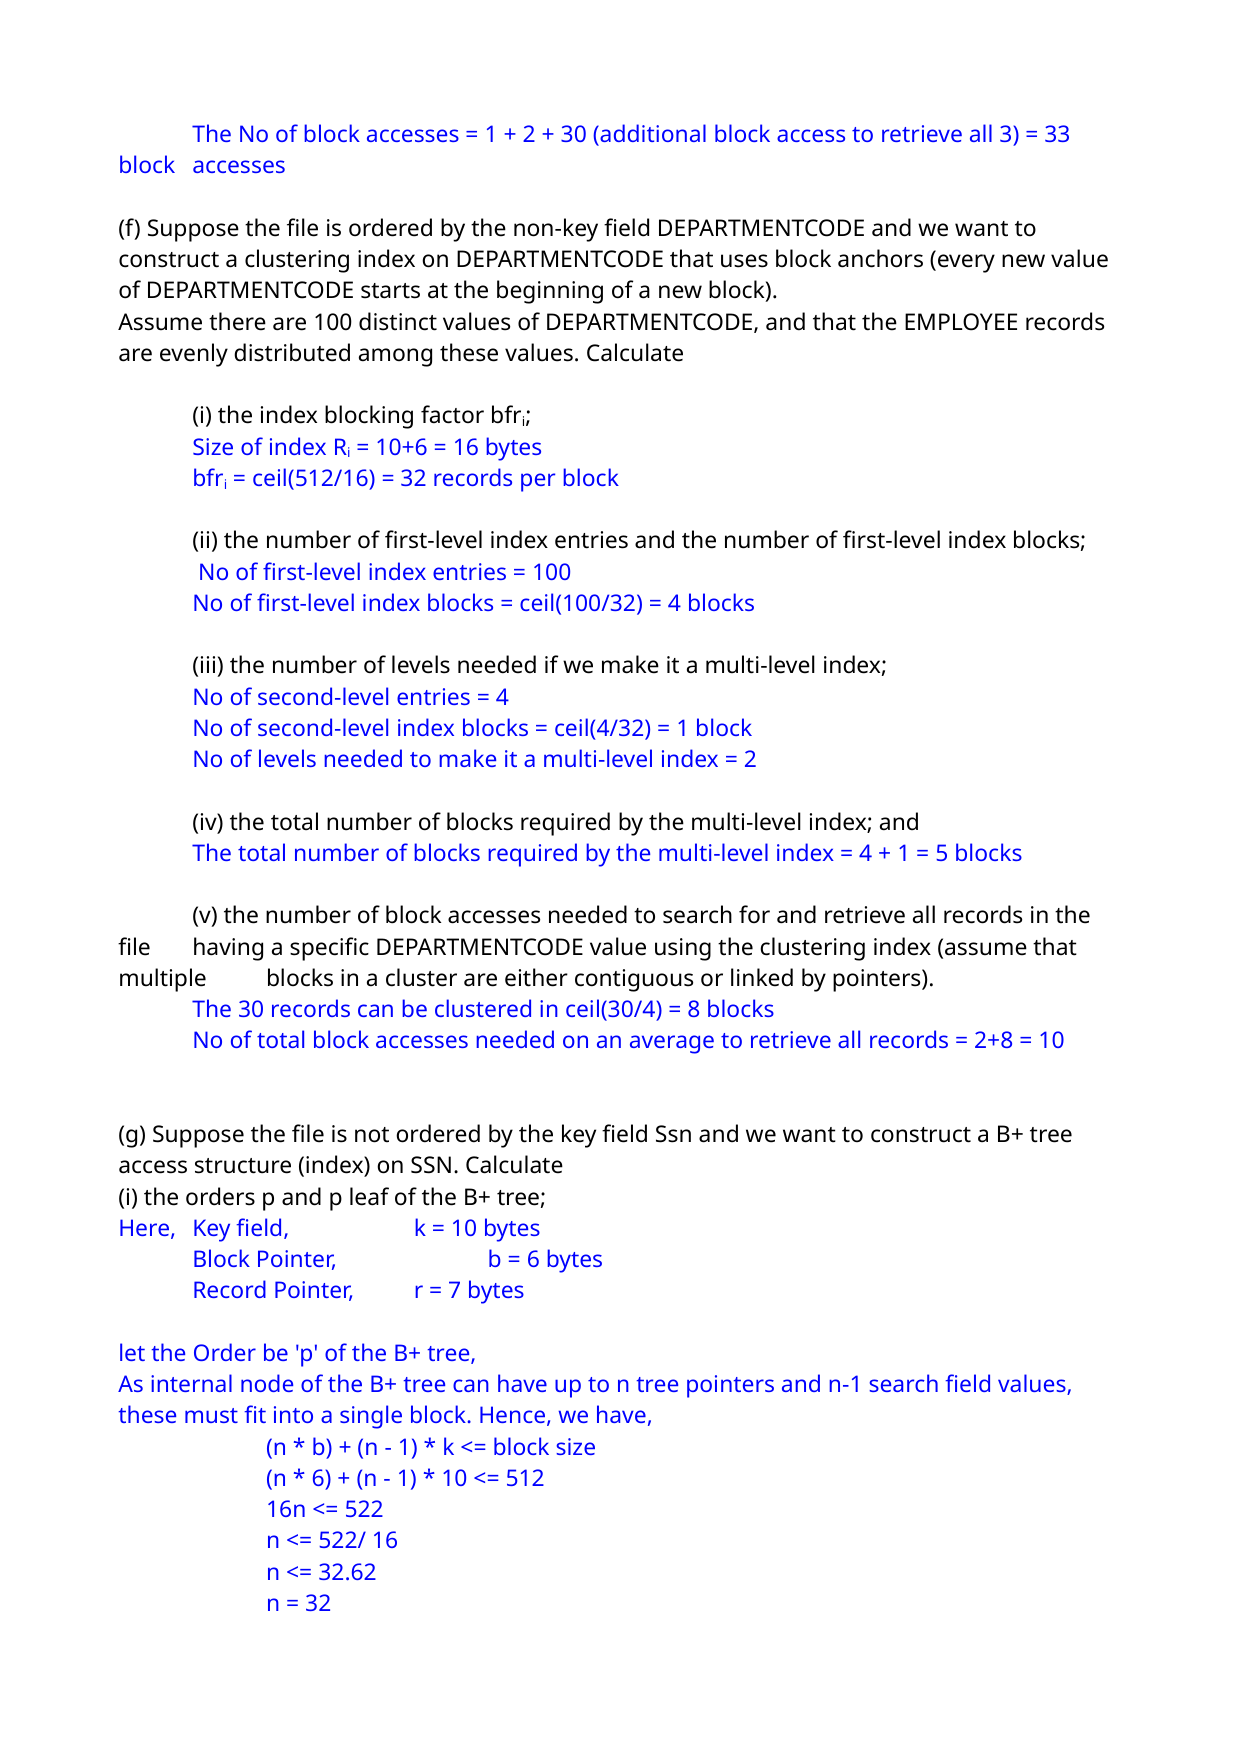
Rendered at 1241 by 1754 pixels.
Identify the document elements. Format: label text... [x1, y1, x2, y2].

text (g) Suppose the file is not ordered by the key field Ssn and we want to construct a B+ tree access structure (index) on SSN. Calculate [118, 1118, 1122, 1181]
text Record Pointer, r = 7 bytes [118, 1274, 1122, 1306]
text Here, Key field, k = 10 bytes [118, 1212, 1122, 1243]
text (f) Suppose the file is ordered by the non-key field DEPARTMENTCODE and we want to construct a clustering index on DEPARTMENTCODE that uses block anchors (every new value of DEPARTMENTCODE starts at the beginning of a new block). [118, 212, 1122, 306]
text The total number of blocks required by the multi-level index = 4 + 1 = 5 blocks [118, 837, 1122, 868]
text No of first-level index blocks = ceil(100/32) = 4 blocks [118, 587, 1122, 618]
text (iv) the total number of blocks required by the multi-level index; and [118, 806, 1122, 837]
text Block Pointer, b = 6 bytes [118, 1243, 1122, 1274]
text (i) the orders p and p leaf of the B+ tree; [118, 1181, 1122, 1212]
text The 30 records can be clustered in ceil(30/4) = 8 blocks [118, 993, 1122, 1024]
text (v) the number of block accesses needed to search for and retrieve all records in the file having a specific DEPARTMENTCODE value using the clustering index (assume that multiple blocks in a cluster are either contiguous or linked by pointers). [118, 899, 1122, 993]
text Size of index Ri = 10+6 = 16 bytes [118, 431, 1122, 462]
text No of first-level index entries = 100 [118, 556, 1122, 587]
text n <= 522/ 16 [118, 1524, 1122, 1556]
text No of levels needed to make it a multi-level index = 2 [118, 743, 1122, 774]
text As internal node of the B+ tree can have up to n tree pointers and n-1 search field values, these must fit into a single block. Hence, we have, [118, 1368, 1122, 1431]
text (iii) the number of levels needed if we make it a multi-level index; [118, 649, 1122, 681]
text Assume there are 100 distinct values of DEPARTMENTCODE, and that the EMPLOYEE records are evenly distributed among these values. Calculate [118, 306, 1122, 368]
text The No of block accesses = 1 + 2 + 30 (additional block access to retrieve all 3) = 33 block accesses [118, 118, 1122, 181]
text (n * b) + (n - 1) * k <= block size [118, 1431, 1122, 1462]
text n = 32 [118, 1587, 1122, 1618]
text let the Order be 'p' of the B+ tree, [118, 1337, 1122, 1368]
text (ii) the number of first-level index entries and the number of first-level index blocks; [118, 524, 1122, 556]
text No of second-level entries = 4 [118, 681, 1122, 712]
text bfri = ceil(512/16) = 32 records per block [118, 462, 1122, 493]
text n <= 32.62 [118, 1556, 1122, 1587]
text (i) the index blocking factor bfri; [118, 399, 1122, 431]
text No of total block accesses needed on an average to retrieve all records = 2+8 = 10 [118, 1024, 1122, 1056]
text (n * 6) + (n - 1) * 10 <= 512 [118, 1462, 1122, 1493]
text No of second-level index blocks = ceil(4/32) = 1 block [118, 712, 1122, 743]
text 16n <= 522 [118, 1493, 1122, 1524]
